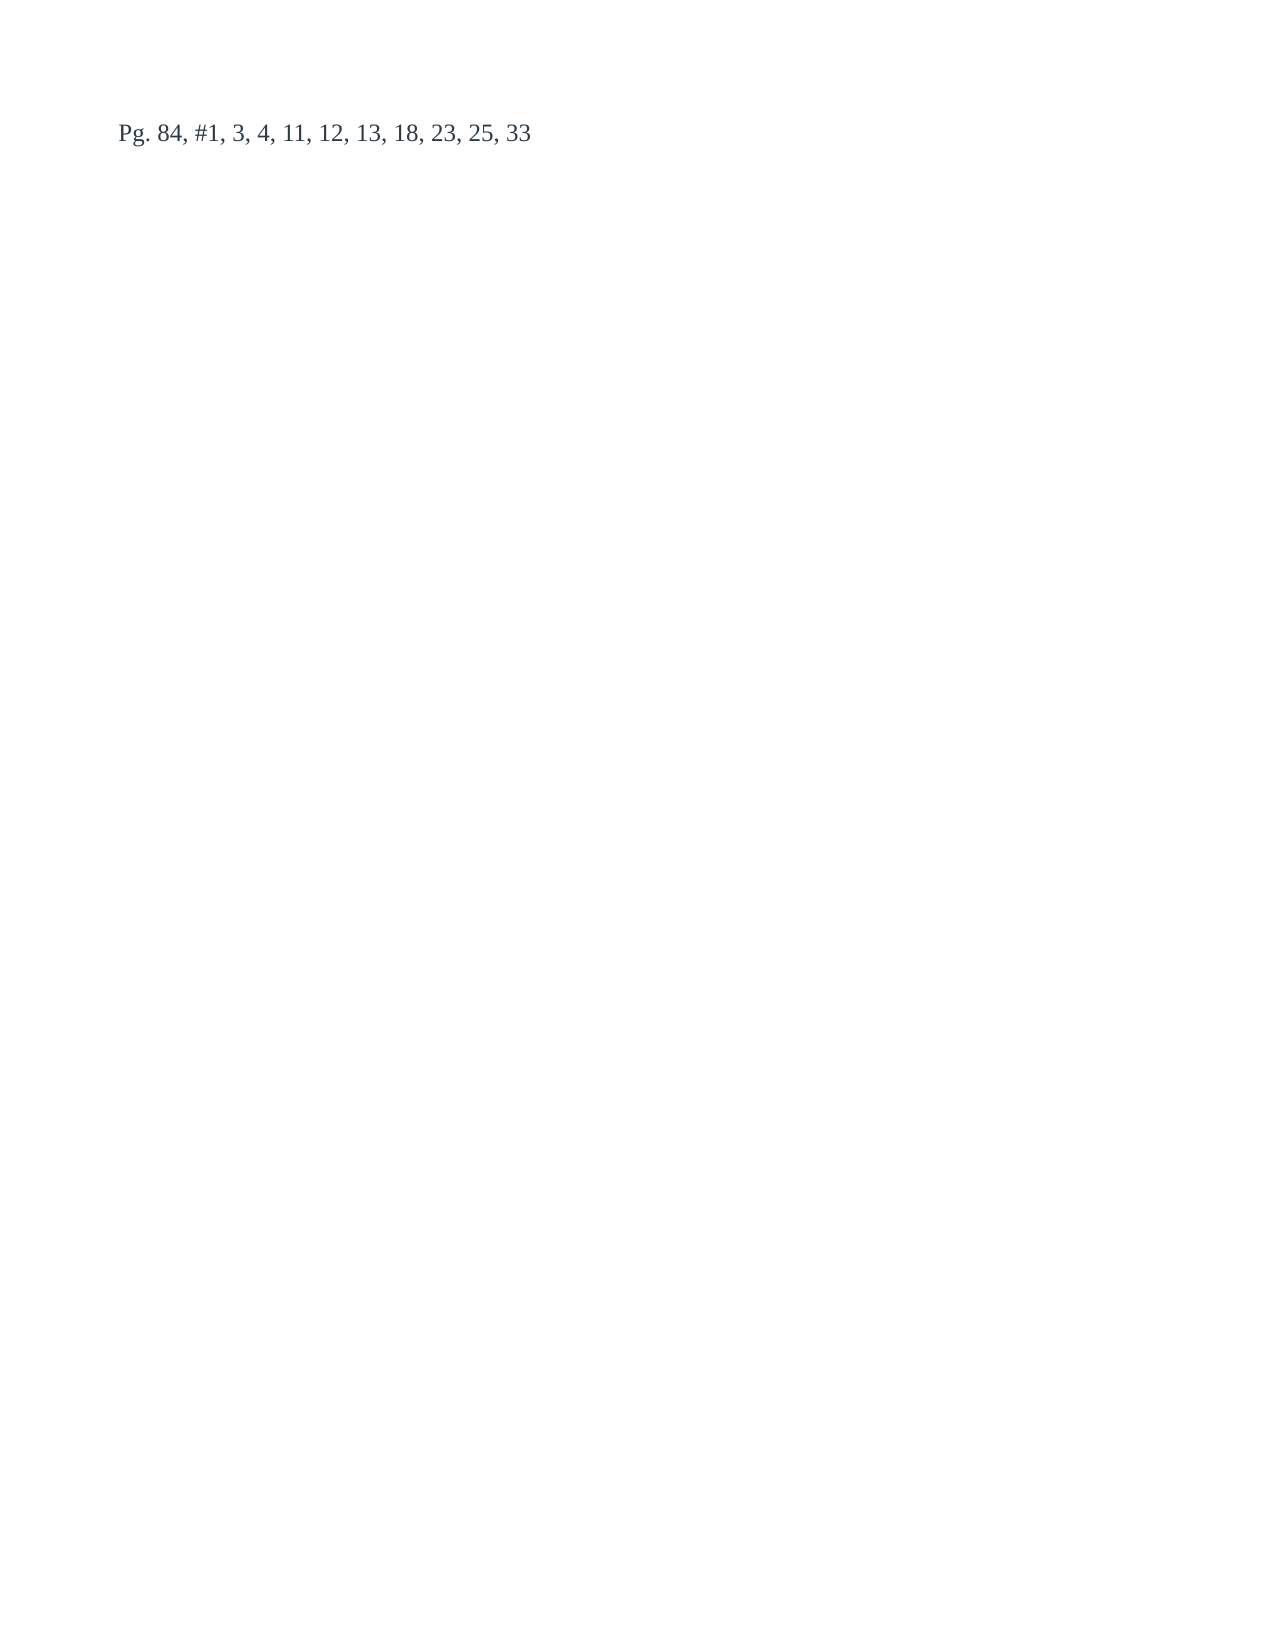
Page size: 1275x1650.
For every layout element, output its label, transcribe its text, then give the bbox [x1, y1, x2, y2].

text Pg. 84, #1, 3, 4, 11, 12, 13, 18, 23, 25, 33 [118, 118, 1157, 147]
